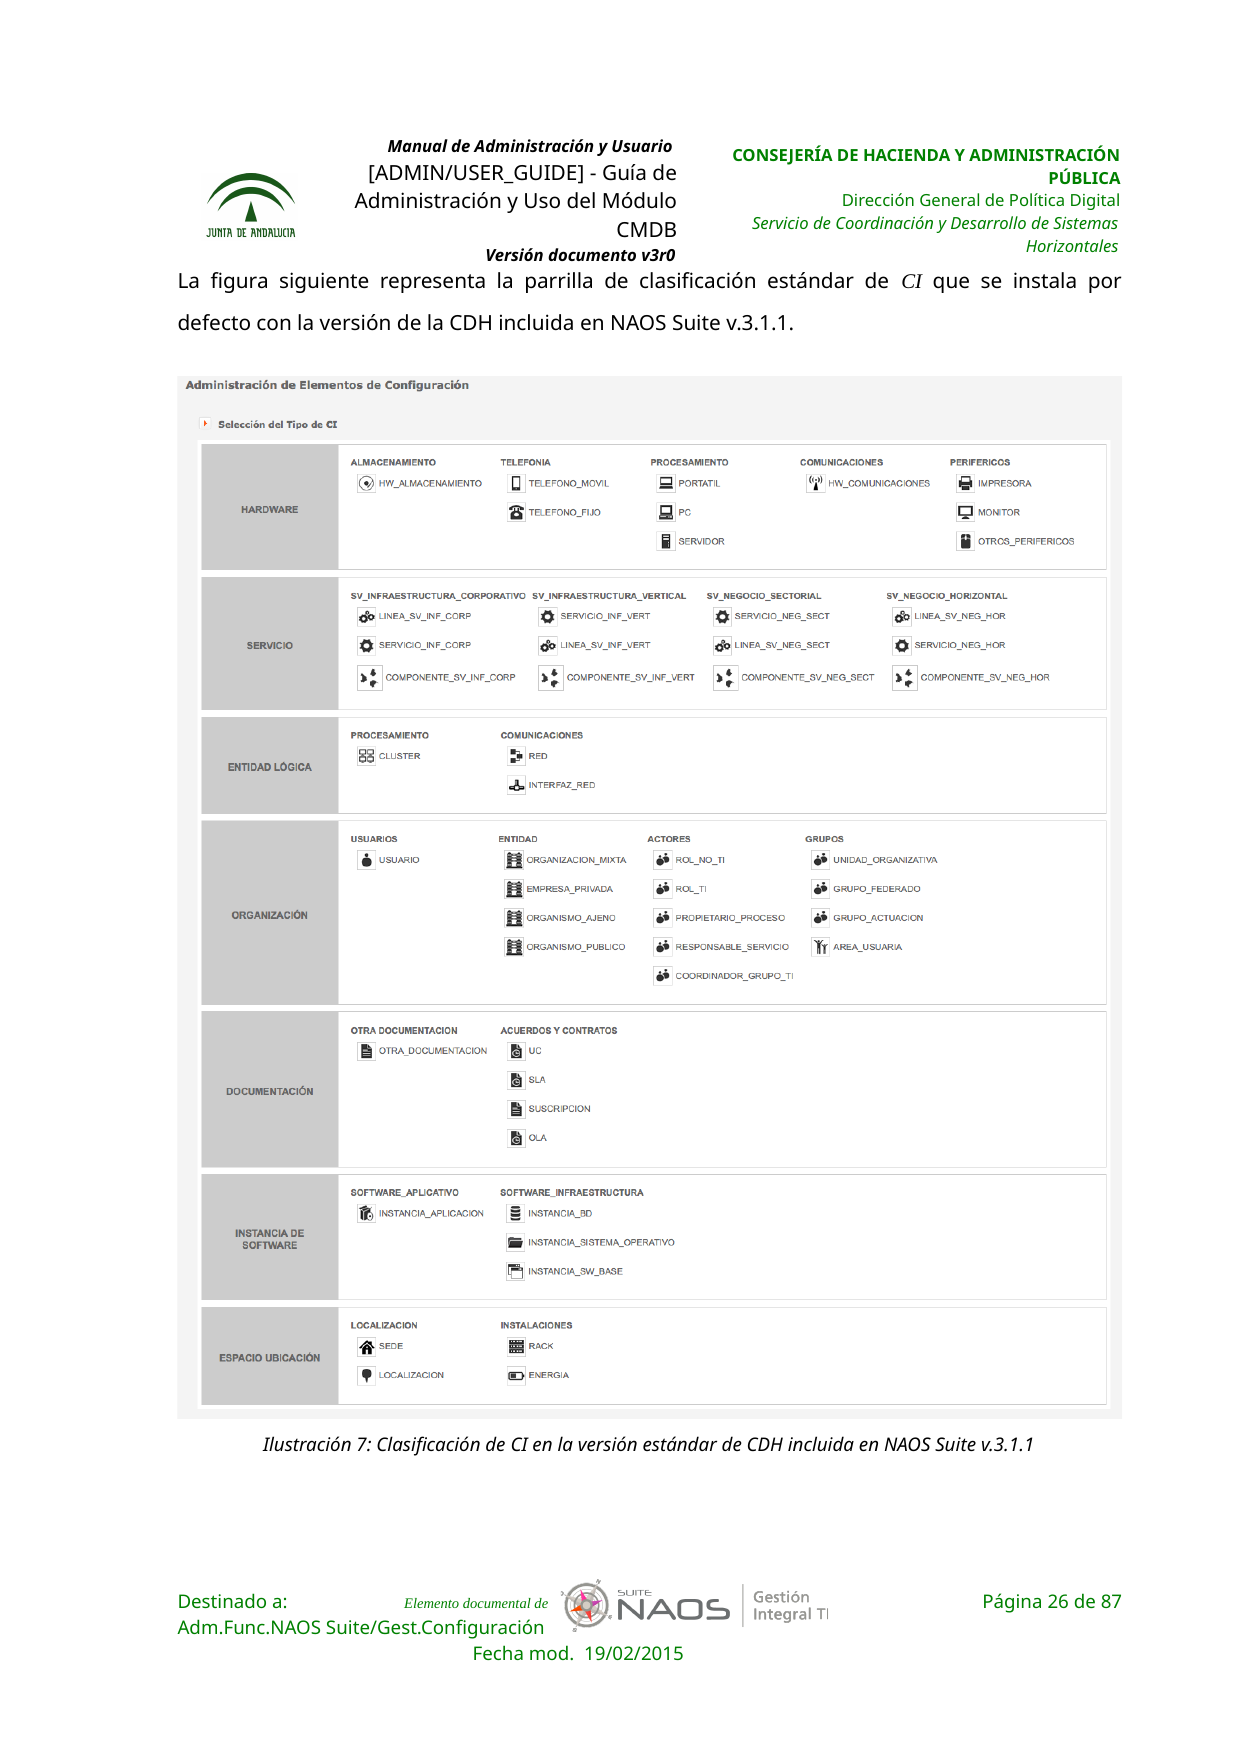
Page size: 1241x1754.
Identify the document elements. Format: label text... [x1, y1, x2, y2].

picture [201, 173, 298, 241]
text La figura siguiente representa la parrilla de clasificación estándar de CI que se instala por defecto con la versión de la CDH incluida en NAOS Suite v.3.1.1. [177, 266, 1122, 337]
text Ilustración 7: Clasificación de CI en la versión estándar de CDH incluida en NAOS Suite v.3.1.1 [177, 1419, 1122, 1457]
picture [560, 1579, 829, 1632]
picture [177, 376, 1123, 1419]
